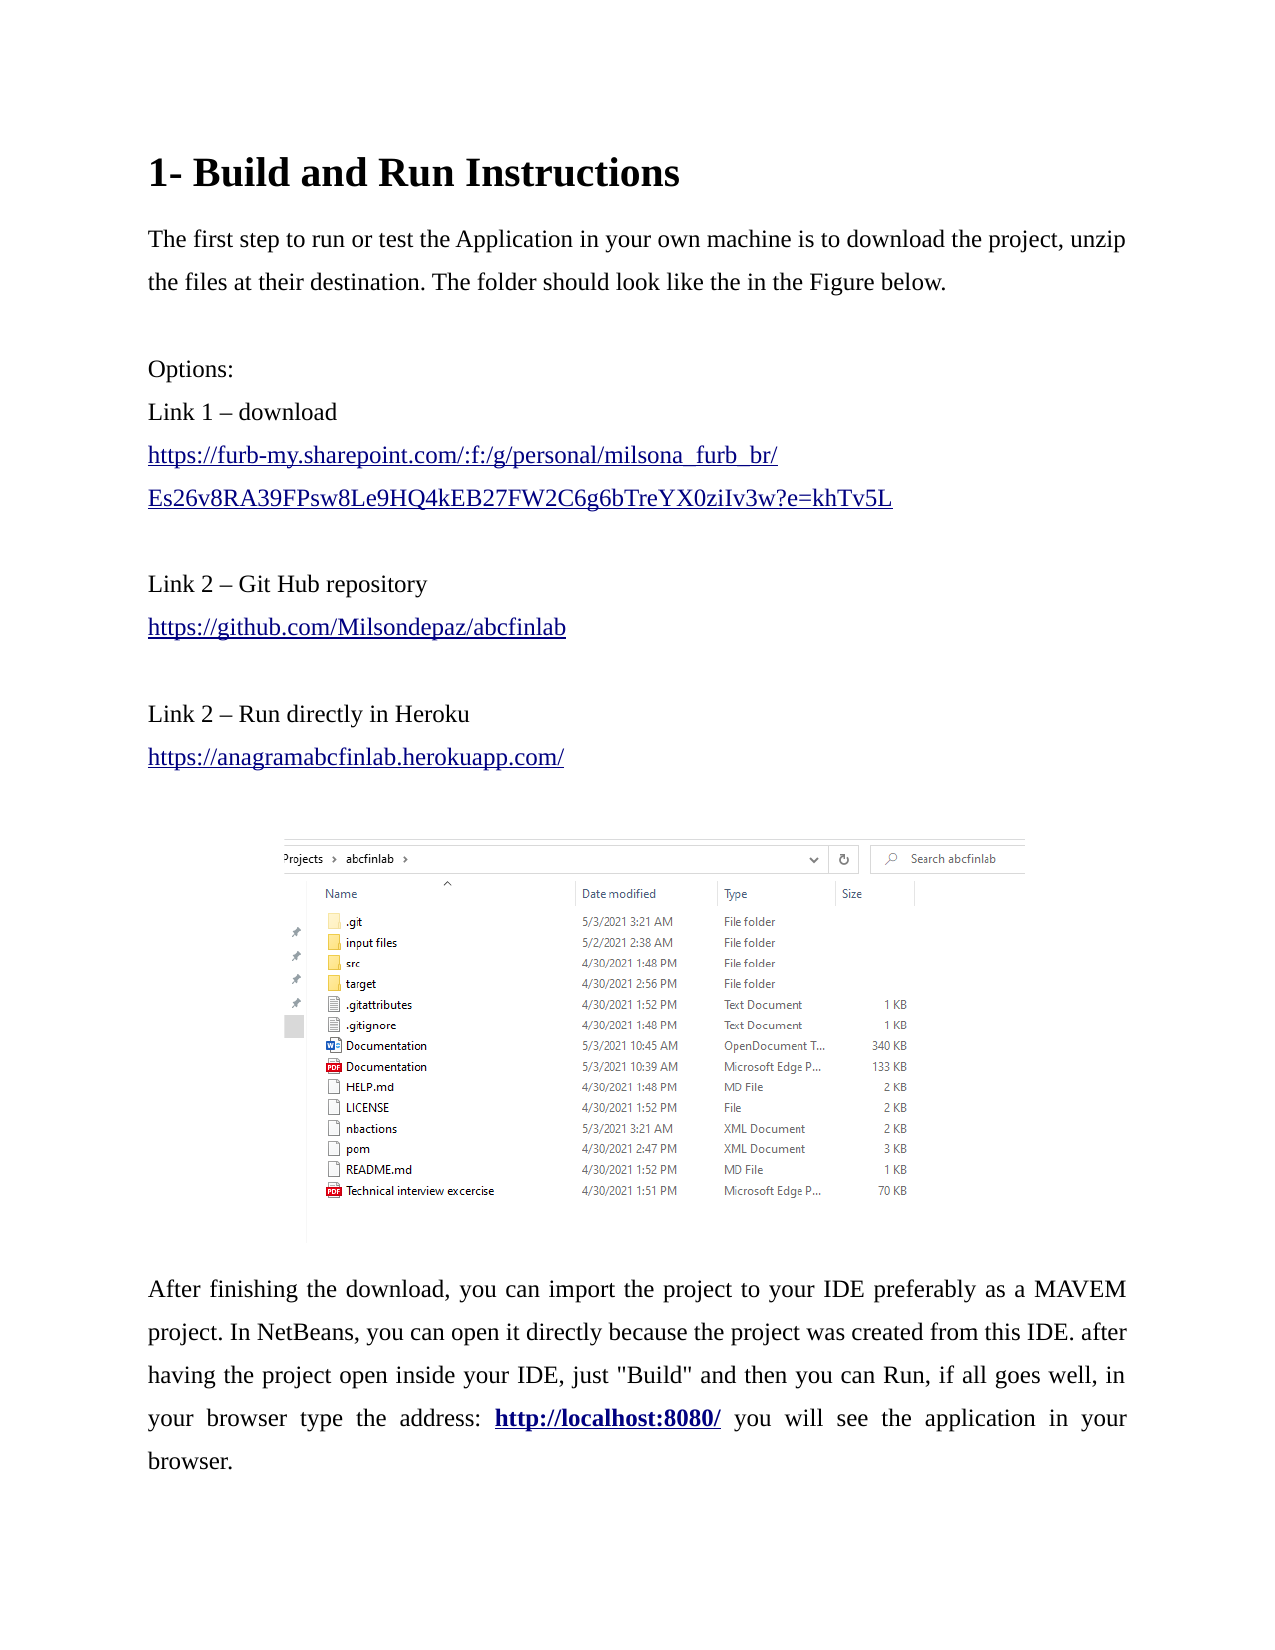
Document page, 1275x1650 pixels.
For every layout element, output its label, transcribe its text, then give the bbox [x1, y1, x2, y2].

text Options: [148, 354, 1127, 382]
text 1- Build and Run Instructions [148, 148, 1127, 196]
text Link 2 – Git Hub repository [148, 569, 1127, 598]
text The first step to run or test the Application in your own machine is to download the project, unzip the files at their destination. The folder should look like the in the Figure below. [148, 224, 1127, 296]
text https://furb-my.sharepoint.com/:f:/g/personal/milsona_furb_br/Es26v8RA39FPsw8Le9HQ4kEB27FW2C6g6bTreYX0ziIv3w?e=khTv5L [148, 440, 1127, 512]
text Link 2 – Run directly in Heroku [148, 699, 1127, 727]
text Link 1 – download [148, 397, 1127, 426]
text https://anagramabcfinlab.herokuapp.com/ [148, 742, 1127, 771]
text https://github.com/Milsondepaz/abcfinlab [148, 612, 1127, 641]
text After finishing the download, you can import the project to your IDE preferably as a MAVEM project. In NetBeans, you can open it directly because the project was created from this IDE. after having the project open inside your IDE, just "Build" and then you can Run, if all goes well, in your browser type the address: http://localhost:8080/ you will see the application in your browser. [148, 1274, 1127, 1475]
